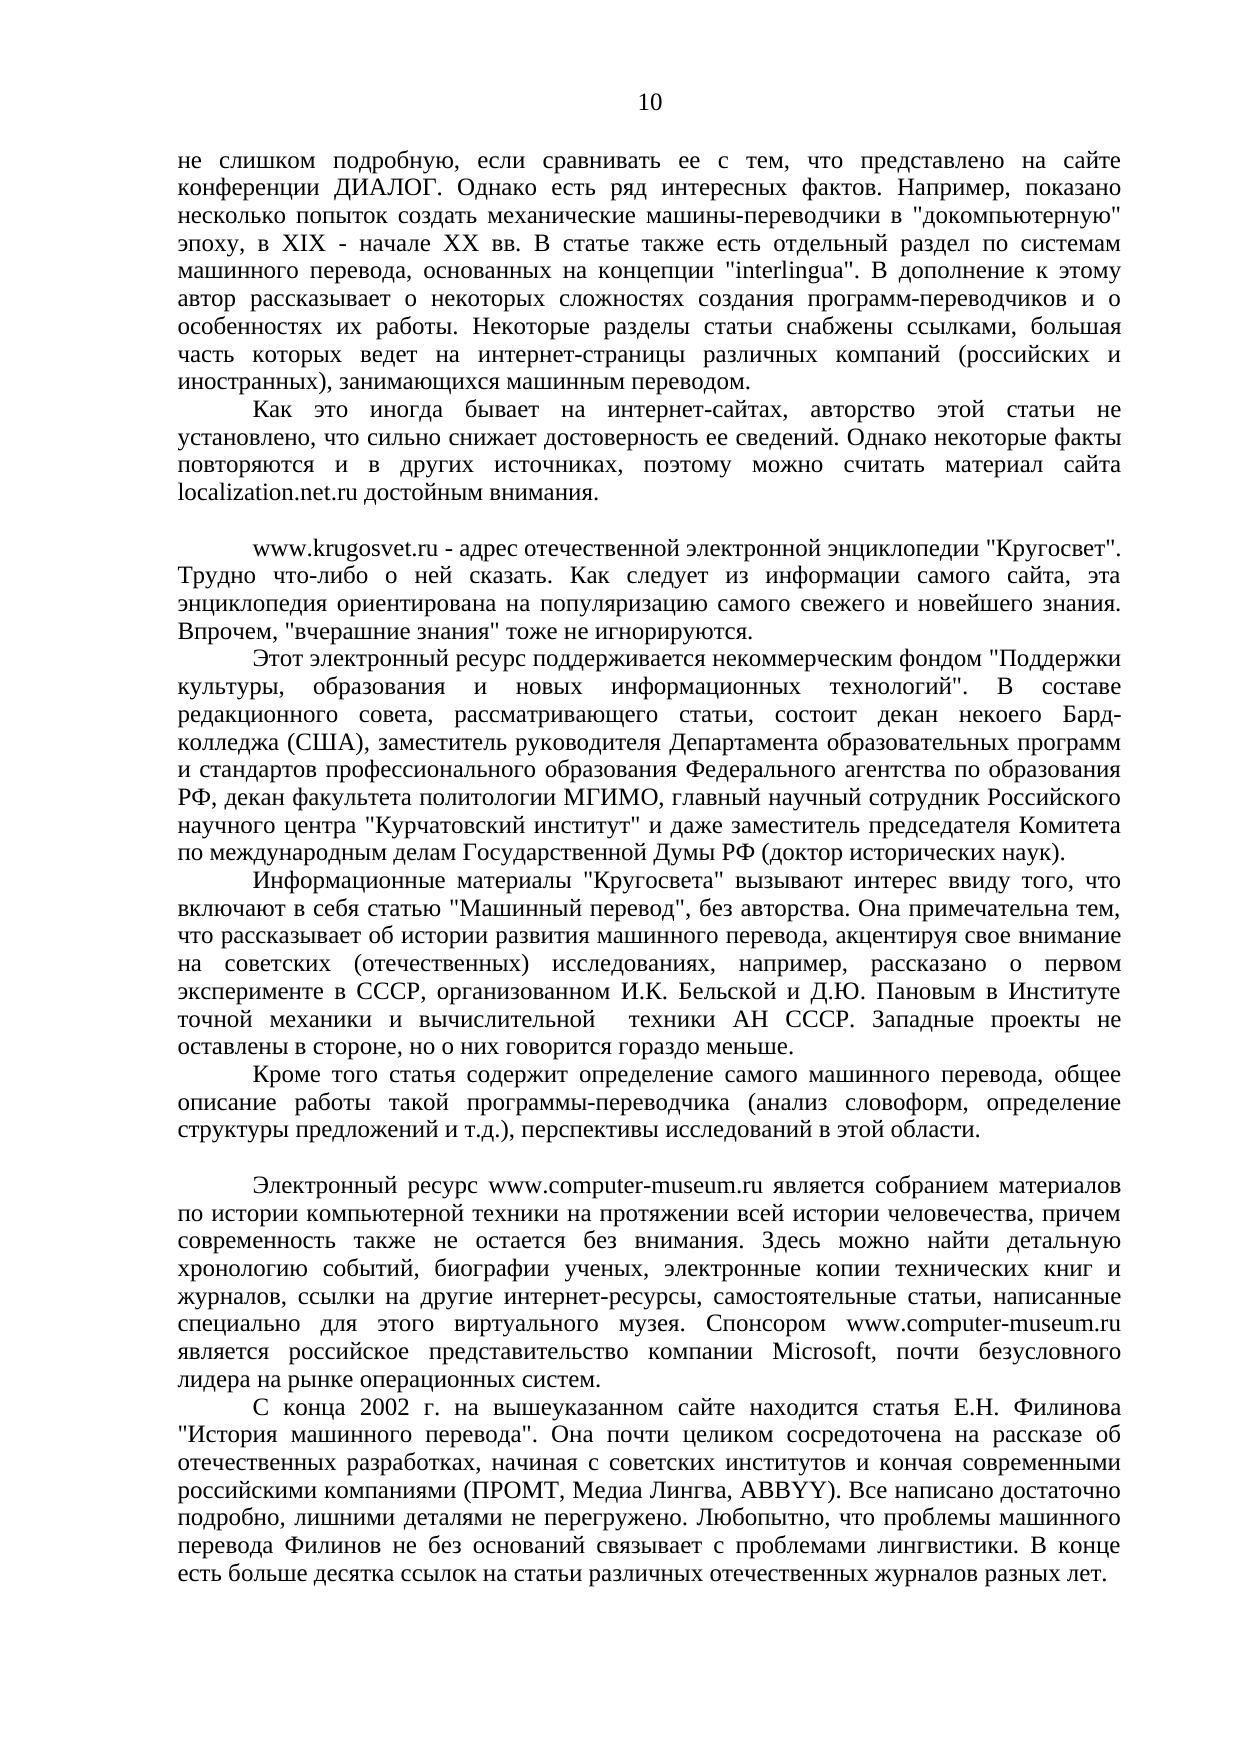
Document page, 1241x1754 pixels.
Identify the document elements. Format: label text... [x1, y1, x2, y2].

text С конца 2002 г. на вышеуказанном сайте находится статья Е.Н. Филинова "История машинного перевода". Она почти целиком сосредоточена на рассказе об отечественных разработках, начиная с советских институтов и кончая современными российскими компаниями (ПРОМТ, Медиа Лингва, ABBYY). Все написано достаточно подробно, лишними деталями не перегружено. Любопытно, что проблемы машинного перевода Филинов не без оснований связывает с проблемами лингвистики. В конце есть больше десятка ссылок на статьи различных отечественных журналов разных лет. [177, 1393, 1122, 1587]
text не слишком подробную, если сравнивать ее с тем, что представлено на сайте конференции ДИАЛОГ. Однако есть ряд интересных фактов. Например, показано несколько попыток создать механические машины-переводчики в "докомпьютерную" эпоху, в XIX - начале XX вв. В статье также есть отдельный раздел по системам машинного перевода, основанных на концепции "interlingua". В дополнение к этому автор рассказывает о некоторых сложностях создания программ-переводчиков и о особенностях их работы. Некоторые разделы статьи снабжены ссылками, большая часть которых ведет на интернет-страницы различных компаний (российских и иностранных), занимающихся машинным переводом. [177, 146, 1122, 395]
text Информационные материалы "Кругосвета" вызывают интерес ввиду того, что включают в себя статью "Машинный перевод", без авторства. Она примечательна тем, что рассказывает об истории развития машинного перевода, акцентируя свое внимание на советских (отечественных) исследованиях, например, рассказано о первом эксперименте в СССР, организованном И.К. Бельской и Д.Ю. Пановым в Институте точной механики и вычислительной техники АН СССР. Западные проекты не оставлены в стороне, но о них говорится гораздо меньше. [177, 866, 1122, 1060]
text Электронный ресурс www.computer-museum.ru является собранием материалов по истории компьютерной техники на протяжении всей истории человечества, причем современность также не остается без внимания. Здесь можно найти детальную хронологию событий, биографии ученых, электронные копии технических книг и журналов, ссылки на другие интернет-ресурсы, самостоятельные статьи, написанные специально для этого виртуального музея. Спонсором www.computer-museum.ru является российское представительство компании Microsoft, почти безусловного лидера на рынке операционных систем. [177, 1171, 1122, 1393]
text Этот электронный ресурс поддерживается некоммерческим фондом "Поддержки культуры, образования и новых информационных технологий". В составе редакционного совета, рассматривающего статьи, состоит декан некоего Бард-колледжа (США), заместитель руководителя Департамента образовательных программ и стандартов профессионального образования Федерального агентства по образования РФ, декан факультета политологии МГИМО, главный научный сотрудник Российского научного центра "Курчатовский институт" и даже заместитель председателя Комитета по международным делам Государственной Думы РФ (доктор исторических наук). [177, 644, 1122, 866]
text www.krugosvet.ru - адрес отечественной электронной энциклопедии "Кругосвет". Трудно что-либо о ней сказать. Как следует из информации самого сайта, эта энциклопедия ориентирована на популяризацию самого свежего и новейшего знания. Впрочем, "вчерашние знания" тоже не игнорируются. [177, 534, 1122, 644]
text Как это иногда бывает на интернет-сайтах, авторство этой статьи не установлено, что сильно снижает достоверность ее сведений. Однако некоторые факты повторяются и в других источниках, поэтому можно считать материал сайта localization.net.ru достойным внимания. [177, 395, 1122, 506]
text Кроме того статья содержит определение самого машинного перевода, общее описание работы такой программы-переводчика (анализ словоформ, определение структуры предложений и т.д.), перспективы исследований в этой области. [177, 1060, 1122, 1143]
